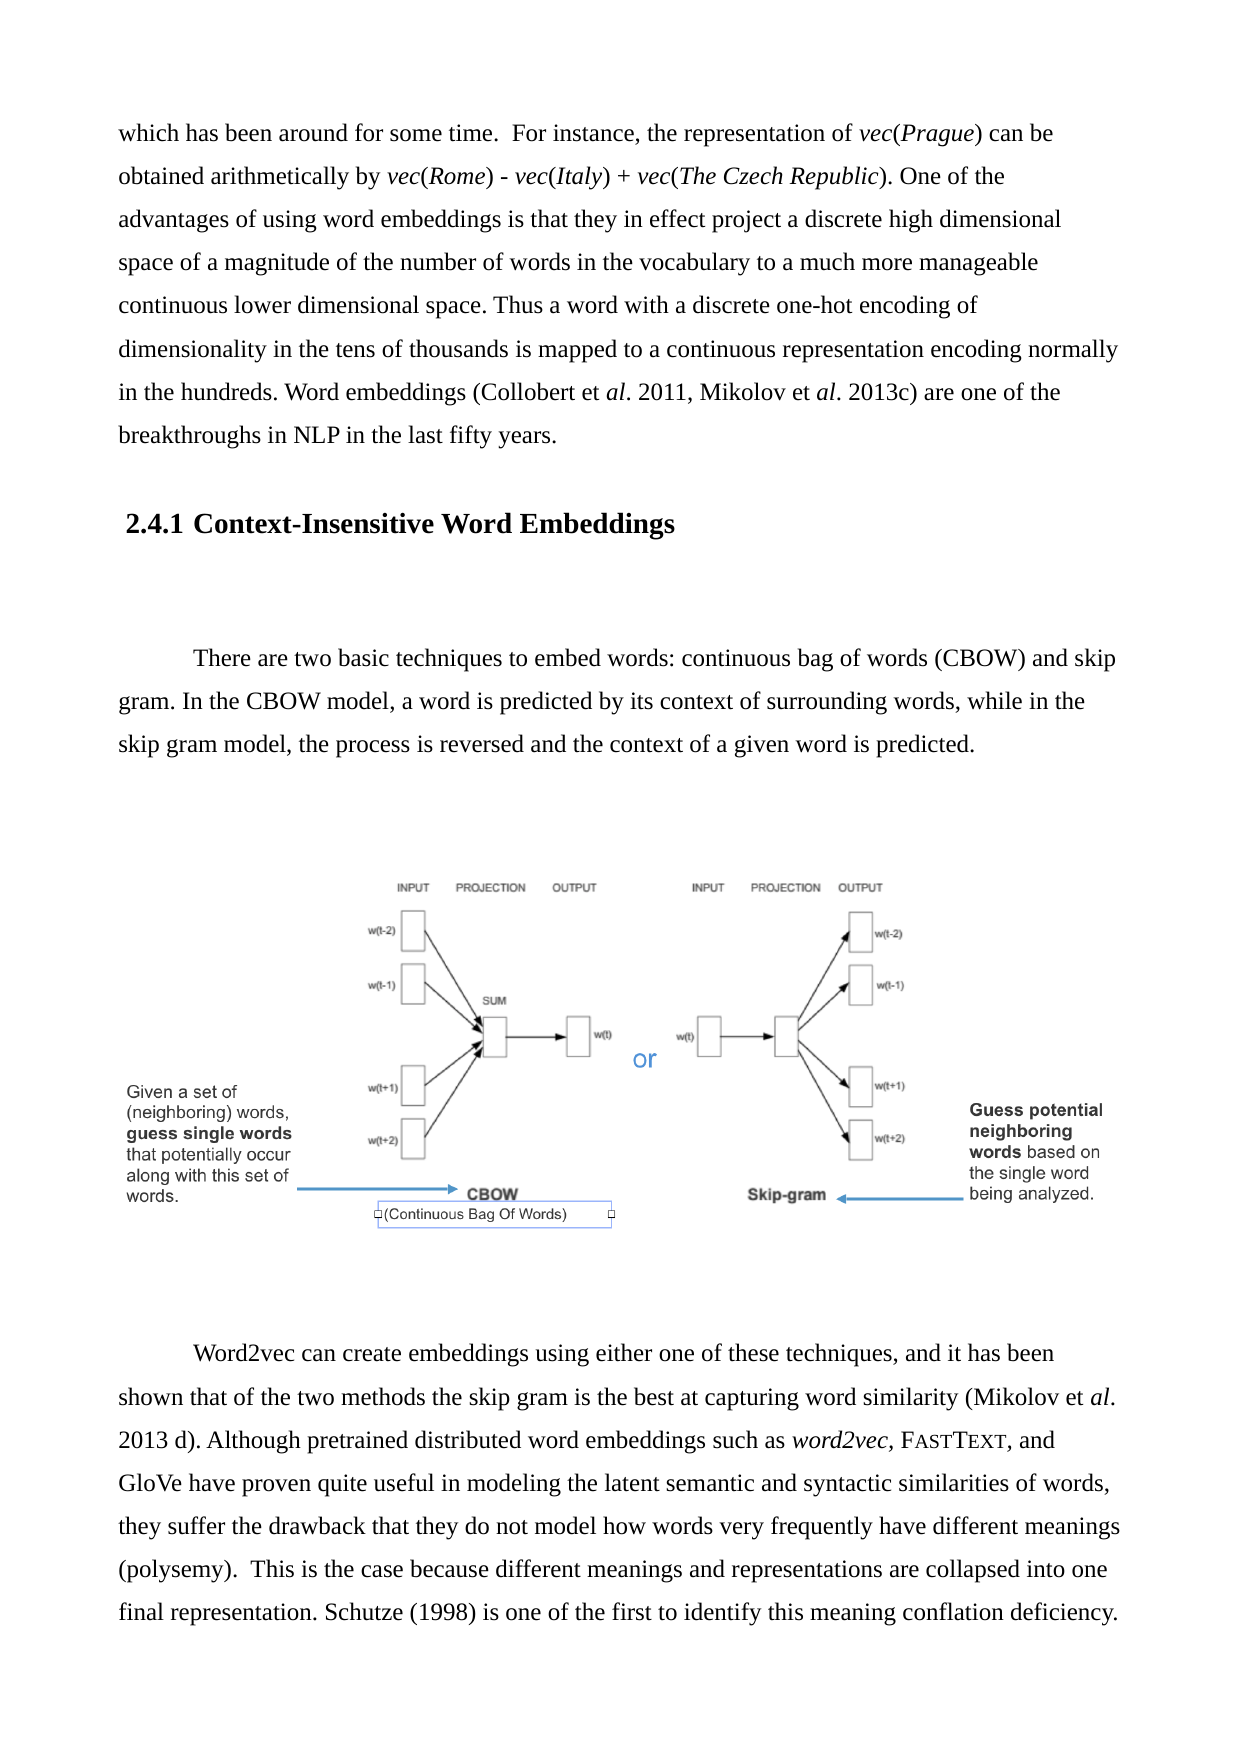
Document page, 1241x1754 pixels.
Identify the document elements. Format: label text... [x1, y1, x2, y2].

text which has been around for some time. For instance, the representation of vec(Prague) can be obtained arithmetically by vec(Rome) - vec(Italy) + vec(The Czech Republic). One of the advantages of using word embeddings is that they in effect project a discrete high dimensional space of a magnitude of the number of words in the vocabulary to a much more manageable continuous lower dimensional space. Thus a word with a discrete one-hot encoding of dimensionality in the tens of thousands is mapped to a continuous representation encoding normally in the hundreds. Word embeddings (Collobert et al. 2011, Mikolov et al. 2013c) are one of the breakthroughs in NLP in the last fifty years. [118, 118, 1122, 449]
text Word2vec can create embeddings using either one of these techniques, and it has been shown that of the two methods the skip gram is the best at capturing word similarity (Mikolov et al. 2013 d). Although pretrained distributed word embeddings such as word2vec, FastText, and GloVe have proven quite useful in modeling the latent semantic and syntactic similarities of words, they suffer the drawback that they do not model how words very frequently have different meanings (polysemy). This is the case because different meanings and representations are collapsed into one final representation. Schutze (1998) is one of the first to identify this meaning conflation deficiency. [118, 1338, 1122, 1626]
picture [118, 858, 1123, 1238]
list Context-Insensitive Word Embeddings [118, 506, 1122, 540]
text There are two basic techniques to embed words: continuous bag of words (CBOW) and skip gram. In the CBOW model, a word is predicted by its context of surrounding words, while in the skip gram model, the process is reversed and the context of a given word is predicted. [118, 643, 1122, 758]
